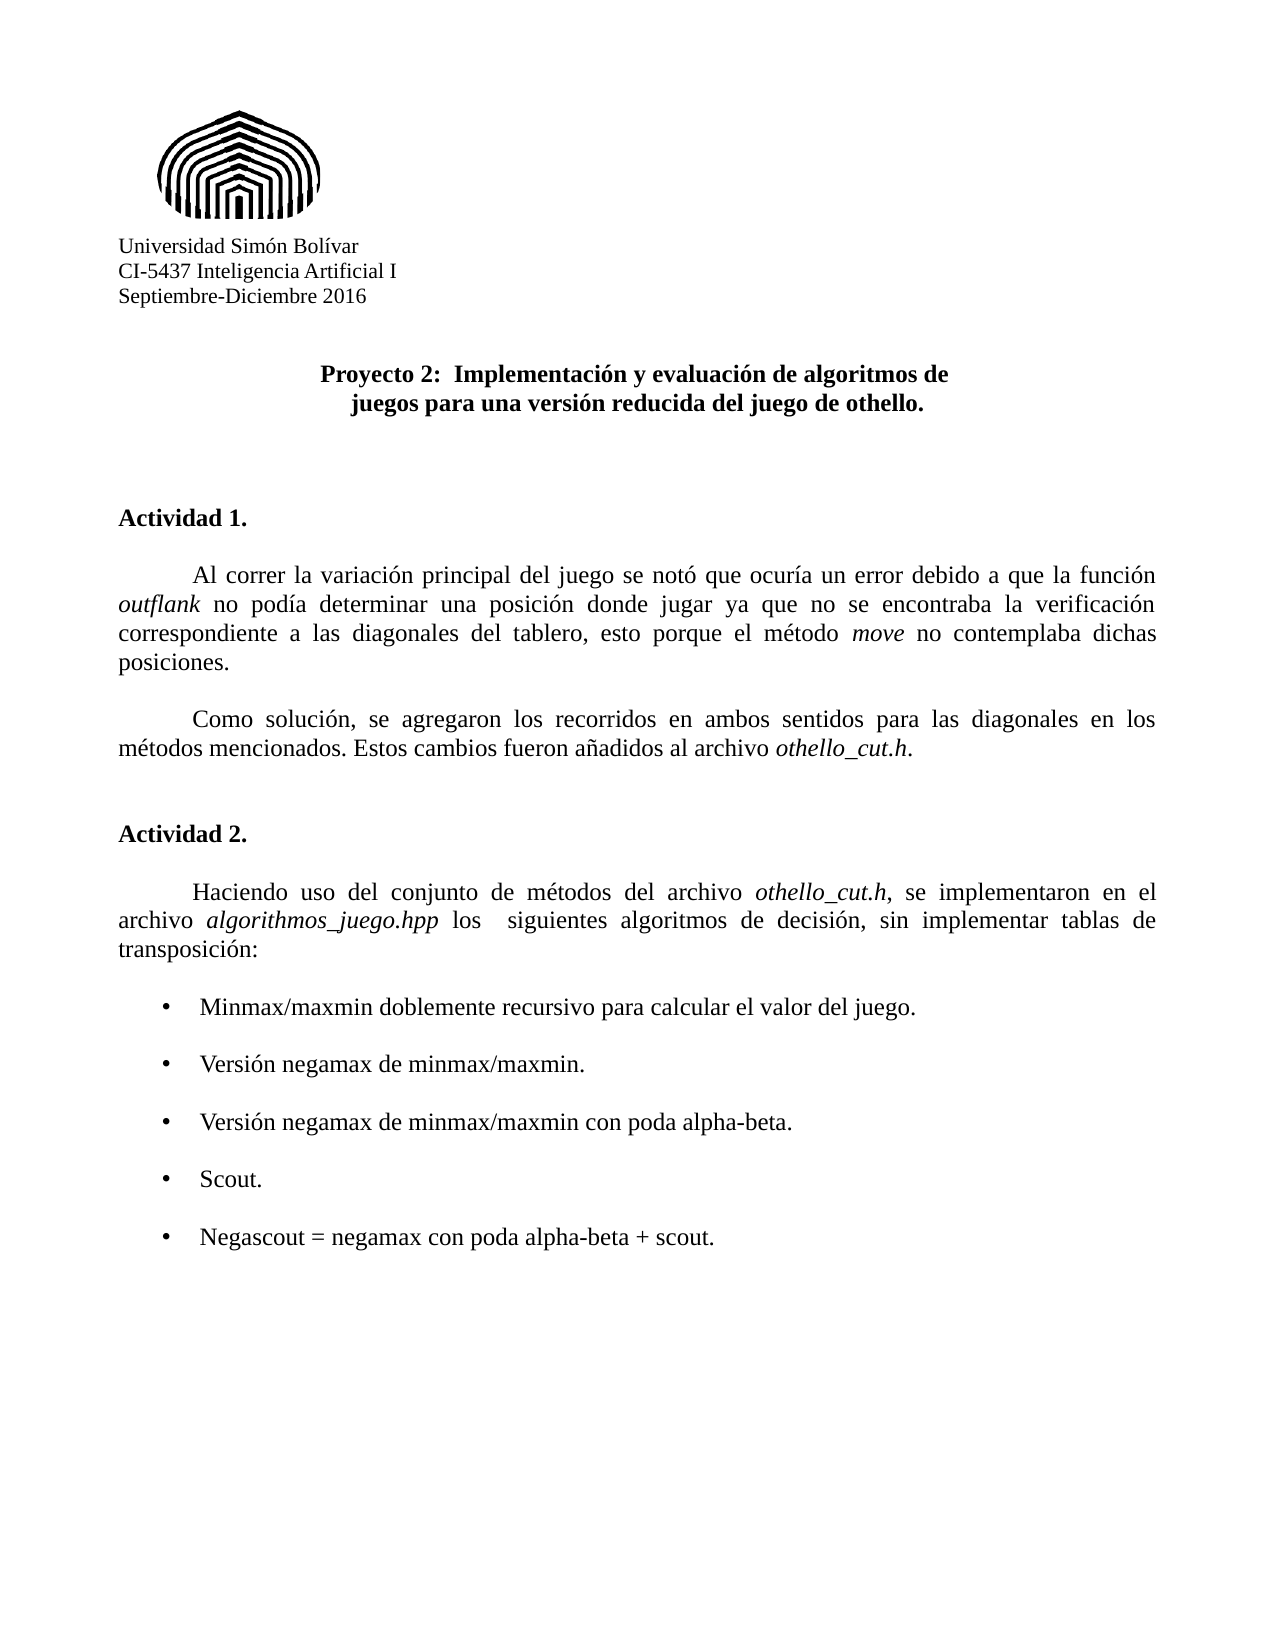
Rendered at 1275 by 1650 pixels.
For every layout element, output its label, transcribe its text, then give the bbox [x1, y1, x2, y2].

list Versión negamax de minmax/maxmin. [162, 1049, 1157, 1078]
list Negascout = negamax con poda alpha-beta + scout. [162, 1222, 1157, 1250]
picture [157, 110, 321, 219]
list Scout. [162, 1164, 1157, 1193]
text Septiembre-Diciembre 2016 [118, 283, 1157, 309]
list Versión negamax de minmax/maxmin con poda alpha-beta. [162, 1107, 1157, 1135]
text Proyecto 2: Implementación y evaluación de algoritmos de [118, 359, 1157, 388]
text CI-5437 Inteligencia Artificial I [118, 258, 1157, 283]
text Al correr la variación principal del juego se notó que ocuría un error debido a que la función outflank no podía determinar una posición donde jugar ya que no se encontraba la verificación correspondiente a las diagonales del tablero, esto porque el método move no contemplaba dichas posiciones. [118, 560, 1157, 675]
text Universidad Simón Bolívar [118, 233, 1157, 258]
text Actividad 2. [118, 819, 1157, 848]
text Actividad 1. [118, 503, 1157, 532]
text juegos para una versión reducida del juego de othello. [118, 388, 1157, 417]
text Como solución, se agregaron los recorridos en ambos sentidos para las diagonales en los métodos mencionados. Estos cambios fueron añadidos al archivo othello_cut.h. [118, 704, 1157, 762]
list Minmax/maxmin doblemente recursivo para calcular el valor del juego. [162, 992, 1157, 1020]
text Haciendo uso del conjunto de métodos del archivo othello_cut.h, se implementaron en el archivo algorithmos_juego.hpp los siguientes algoritmos de decisión, sin implementar tablas de transposición: [118, 877, 1157, 963]
